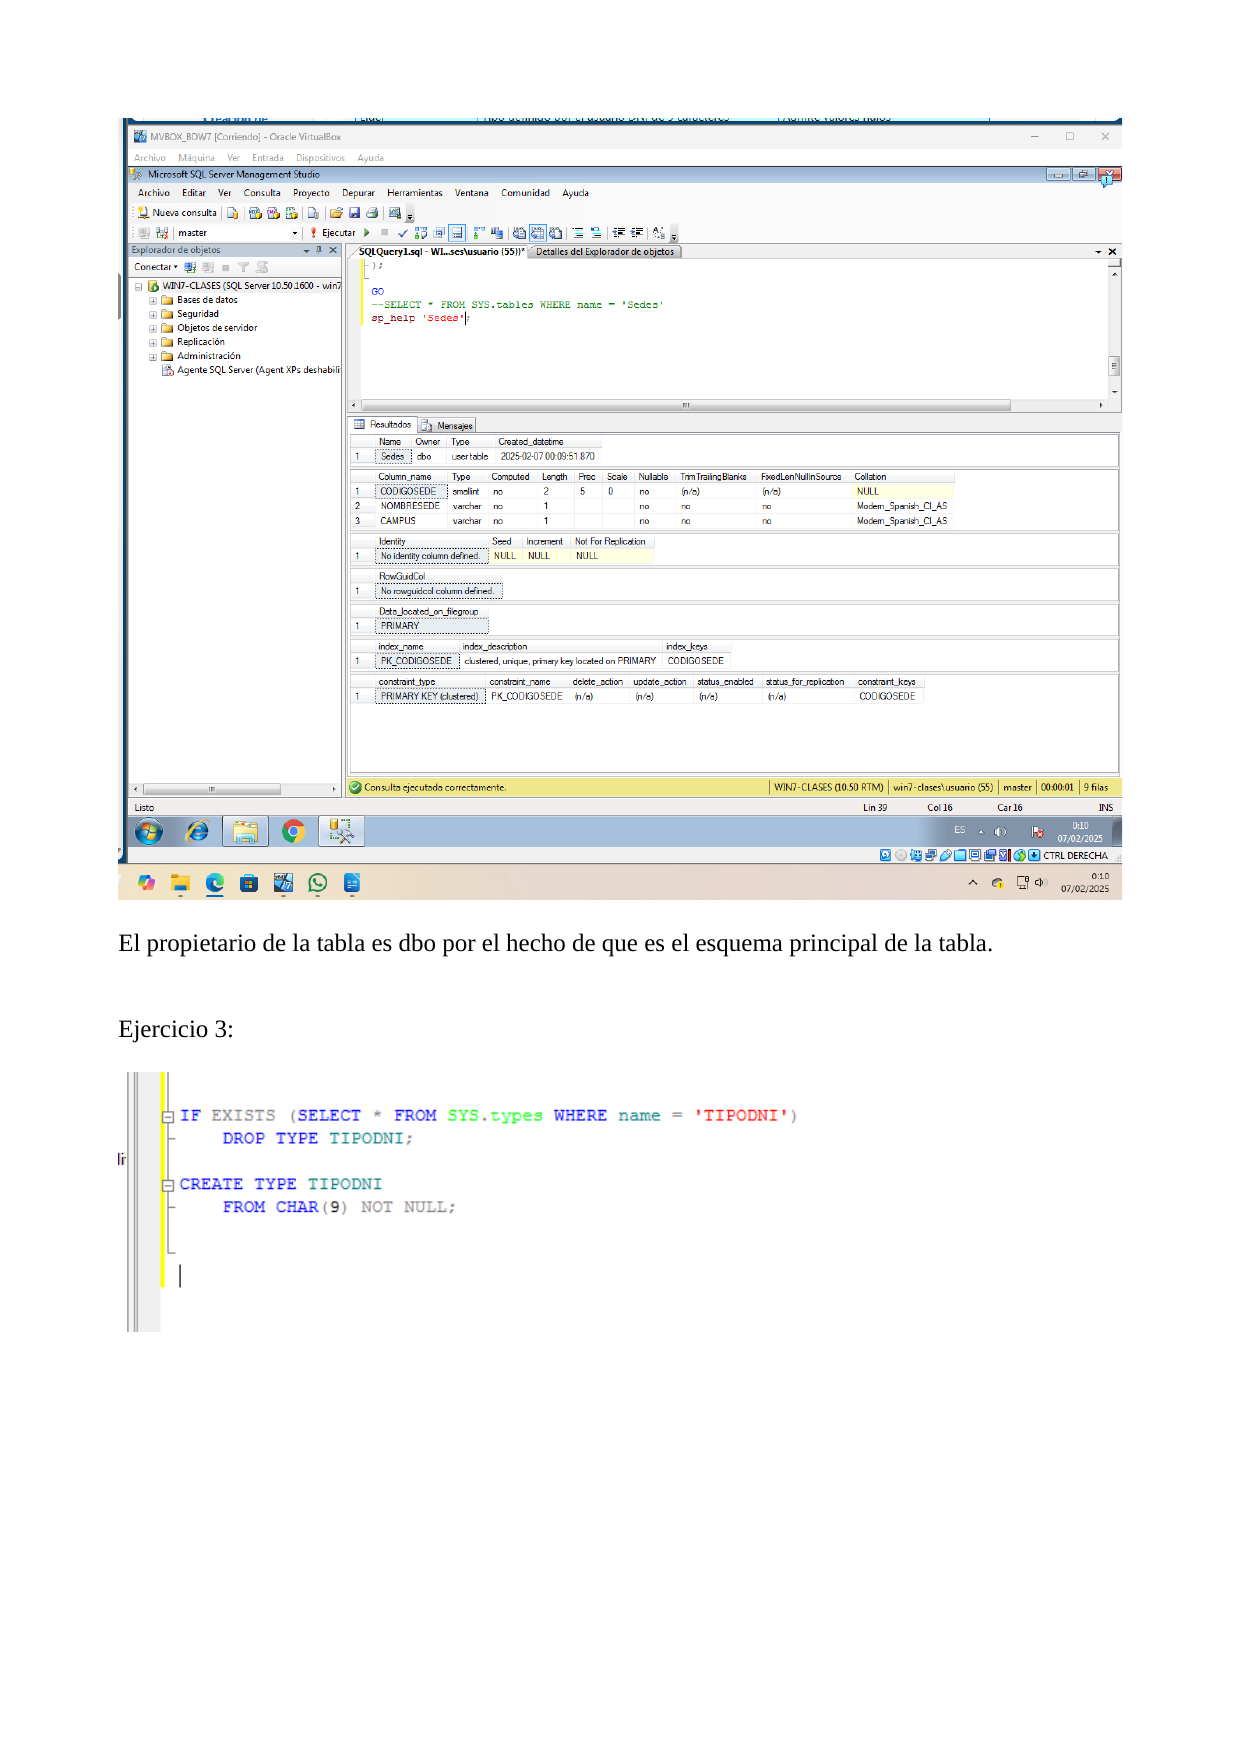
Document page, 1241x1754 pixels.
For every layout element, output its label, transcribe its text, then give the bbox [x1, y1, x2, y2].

text El propietario de la tabla es dbo por el hecho de que es el esquema principal de la tabla. [118, 928, 1122, 957]
text Ejercicio 3: [118, 1014, 1122, 1043]
picture [118, 1072, 1123, 1332]
picture [118, 118, 1123, 900]
